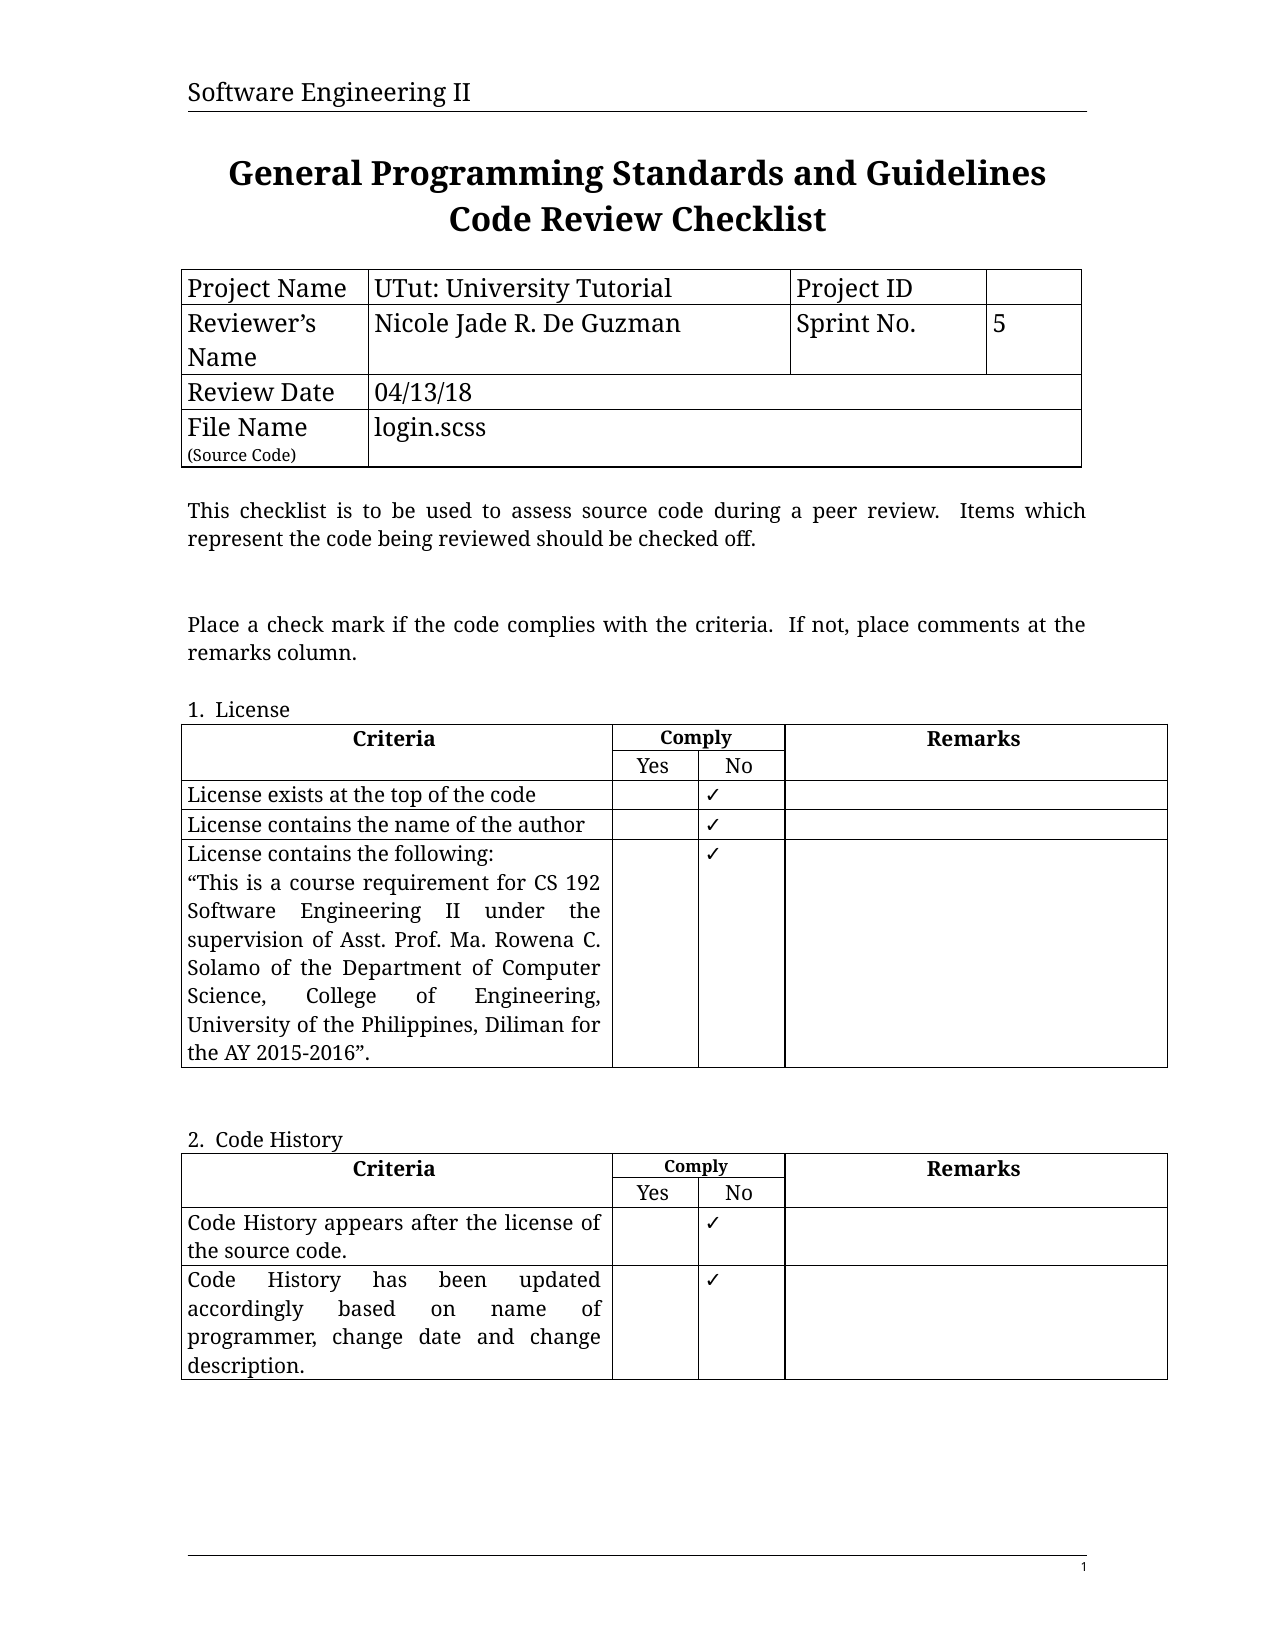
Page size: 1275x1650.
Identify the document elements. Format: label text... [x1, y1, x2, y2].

table_header [1070, 270, 1081, 304]
table_cell ✓ [699, 1266, 784, 1379]
table_cell No [774, 1178, 784, 1207]
table_cell [613, 1208, 698, 1264]
table_cell [613, 840, 698, 1067]
table_cell [613, 1266, 698, 1379]
table_header Project Name [357, 270, 368, 304]
table_cell Reviewer’s Name [182, 305, 187, 373]
table_cell login.scss [369, 410, 1081, 466]
table_header [987, 270, 992, 304]
table_header Project ID [976, 270, 986, 304]
table_cell 5 [987, 305, 1081, 373]
table_cell ✓ [699, 781, 704, 809]
table_cell [786, 1208, 1167, 1264]
table_header Criteria [182, 725, 612, 779]
table_cell [687, 810, 698, 838]
table_header Remarks [786, 1154, 1167, 1207]
table_cell [786, 840, 1167, 1067]
table_cell No [699, 751, 704, 779]
text 2. Code History [187, 1125, 1087, 1153]
table_cell File Name (Source Code) [357, 410, 368, 466]
table_cell [1156, 810, 1167, 838]
table_cell [786, 810, 791, 838]
table_cell [1156, 781, 1167, 809]
table_header Comply [613, 725, 618, 750]
table_cell No [774, 751, 784, 779]
table_cell Sprint No. [791, 305, 986, 373]
table_cell ✓ [699, 840, 784, 1067]
table_cell ✓ [774, 810, 784, 838]
table_cell ✓ [774, 781, 784, 809]
table_cell [786, 781, 791, 809]
table_cell Review Date [357, 375, 368, 409]
table_cell 04/13/18 [369, 375, 374, 409]
text Place a check mark if the code complies with the criteria. If not, place comments at the remarks column. [187, 610, 1087, 667]
text 1. License [187, 695, 1087, 723]
table_header Criteria [182, 1154, 612, 1207]
table_cell Yes [687, 1178, 698, 1207]
table_header Comply [774, 1154, 784, 1177]
table_cell Yes [613, 751, 618, 779]
table_header Remarks [786, 725, 1167, 779]
table_cell Yes [613, 1178, 618, 1207]
table_cell [613, 810, 618, 838]
table_cell Reviewer’s Name [357, 305, 368, 373]
table_cell [786, 1266, 1167, 1379]
table_cell [687, 781, 698, 809]
table_cell No [699, 1178, 704, 1207]
table_cell Nicole Jade R. De Guzman [369, 305, 790, 373]
text General Programming Standards and Guidelines Code Review Checklist [187, 150, 1087, 241]
text This checklist is to be used to assess source code during a peer review. Items which represent the code being reviewed should be checked off. [187, 496, 1087, 553]
table_cell ✓ [699, 810, 704, 838]
table_cell Yes [687, 751, 698, 779]
table_cell 04/13/18 [1070, 375, 1081, 409]
table_cell [613, 781, 618, 809]
table_header Comply [774, 725, 784, 750]
table_cell ✓ [699, 1208, 784, 1264]
